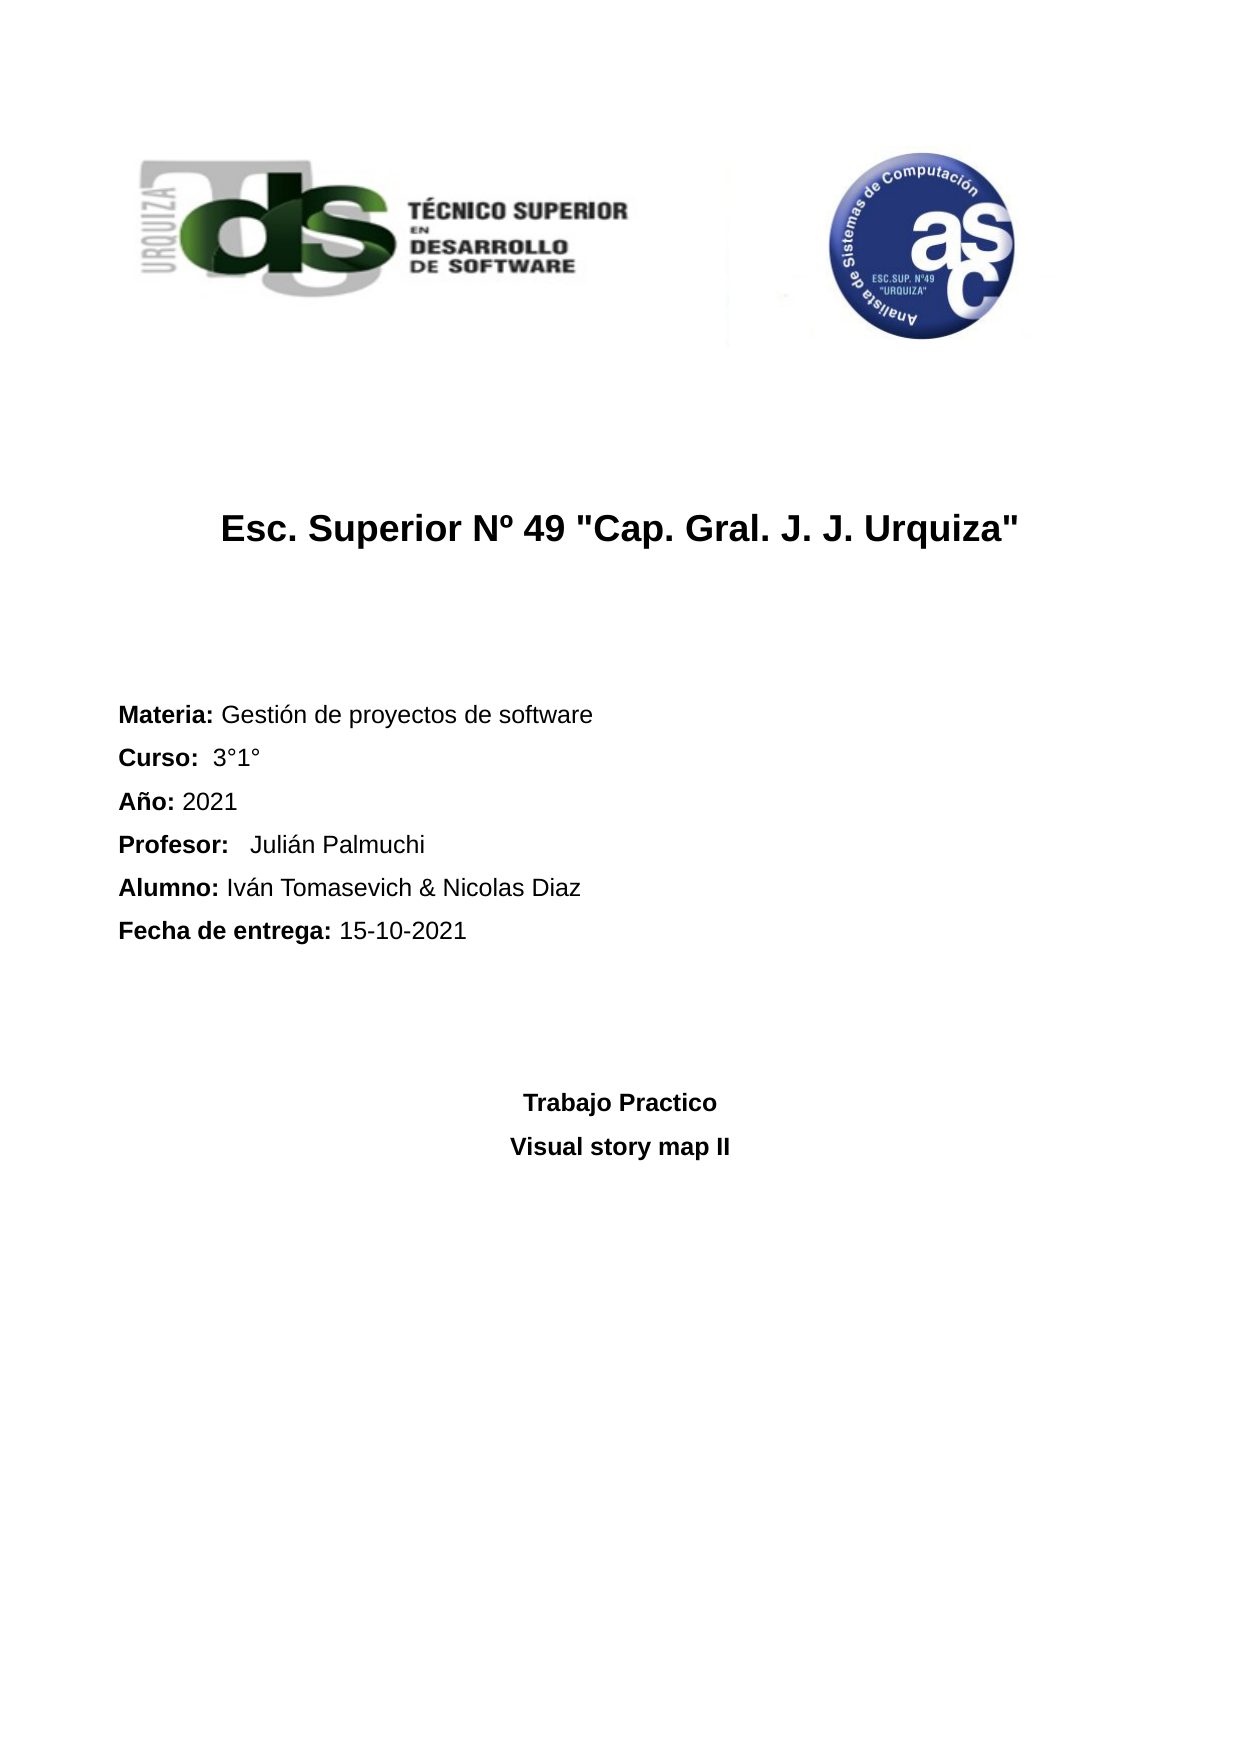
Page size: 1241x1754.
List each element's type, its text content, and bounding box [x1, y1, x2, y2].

text Materia: Gestión de proyectos de software [118, 700, 1122, 729]
text Profesor: Julián Palmuchi [118, 830, 1122, 858]
text Alumno: Iván Tomasevich & Nicolas Diaz [118, 873, 1122, 902]
picture [123, 146, 644, 327]
text Esc. Superior Nº 49 "Cap. Gral. J. J. Urquiza" [118, 506, 1122, 549]
text Fecha de entrega: 15-10-2021 [118, 916, 1122, 945]
text Año: 2021 [118, 787, 1122, 815]
text Curso: 3°1° [118, 743, 1122, 772]
text Visual story map II [118, 1132, 1122, 1160]
text Trabajo Practico [118, 1088, 1122, 1117]
